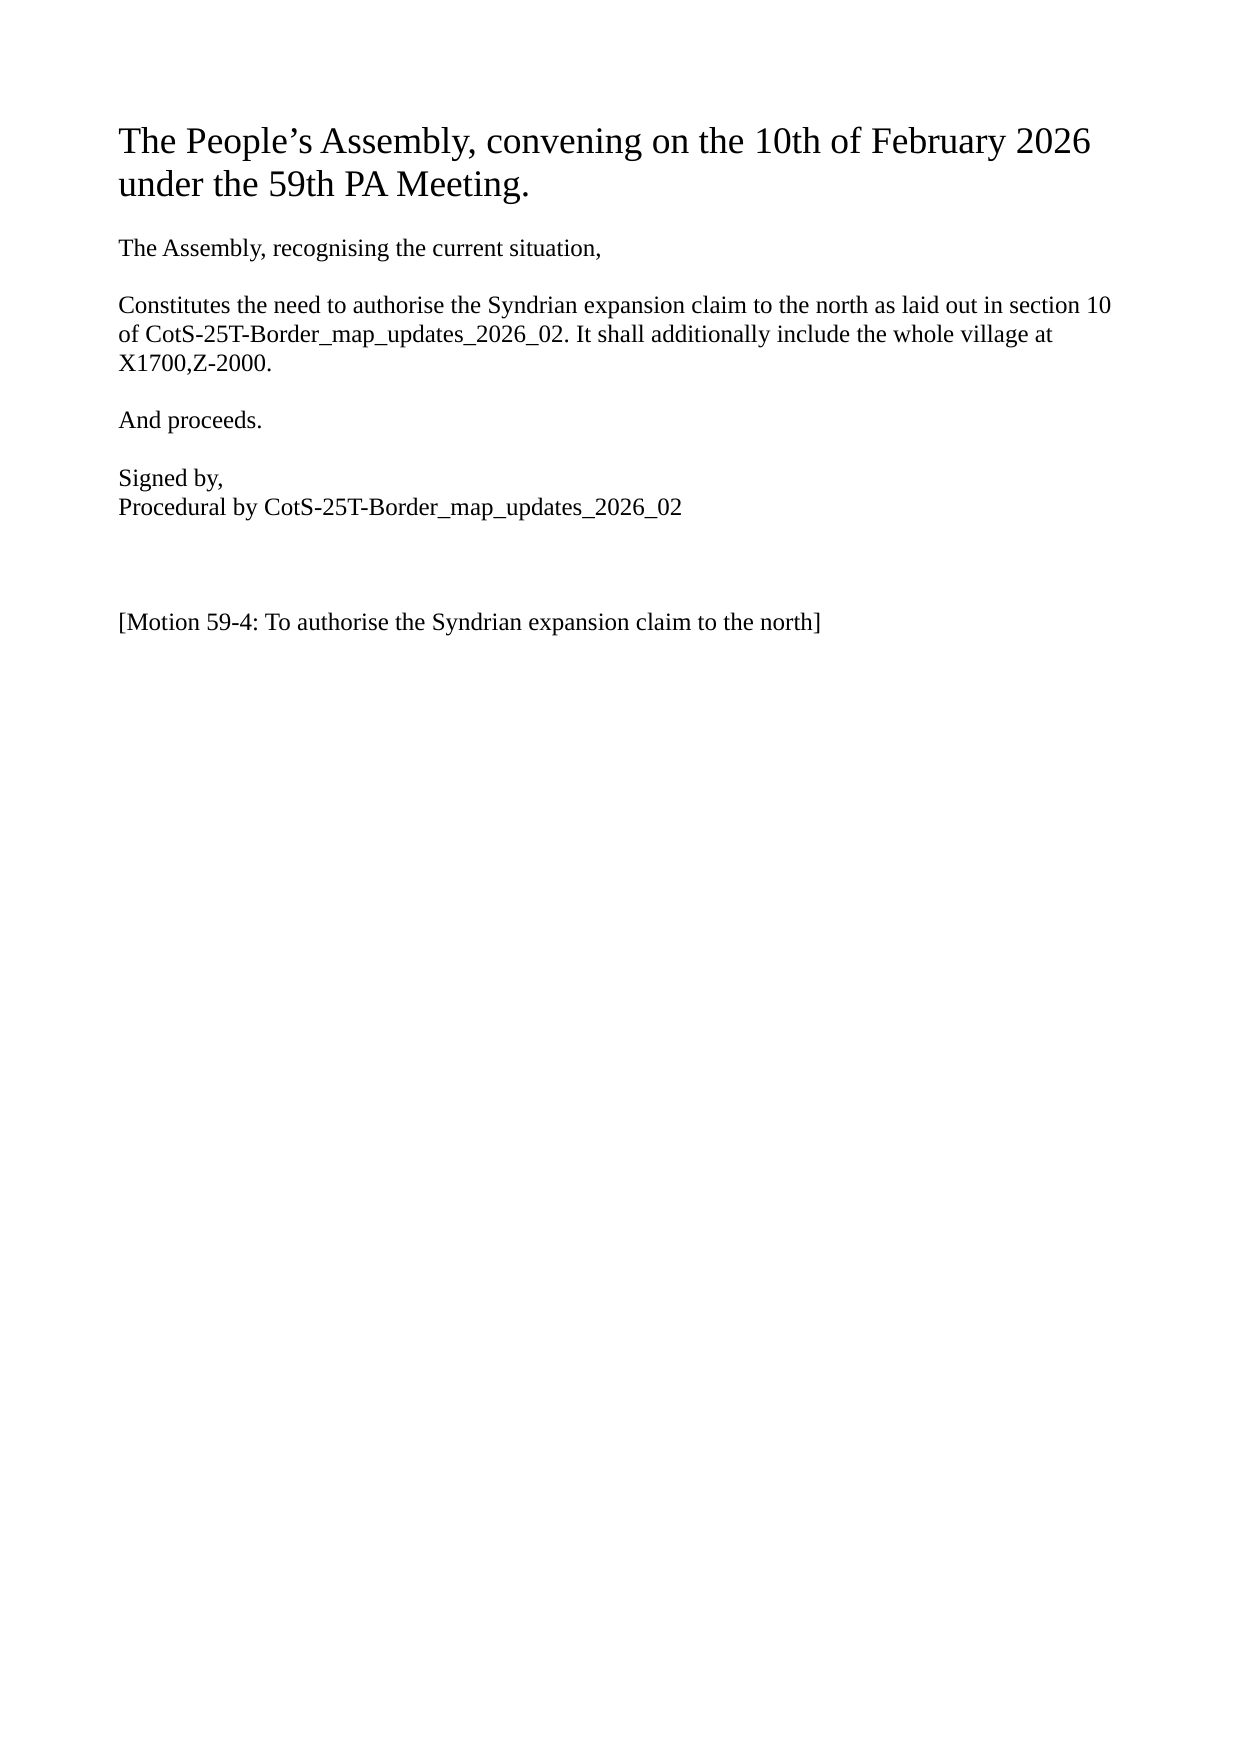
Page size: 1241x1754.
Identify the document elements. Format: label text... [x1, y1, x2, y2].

text Constitutes the need to authorise the Syndrian expansion claim to the north as laid out in section 10 of CotS-25T-Border_map_updates_2026_02. It shall additionally include the whole village at X1700,Z-2000. [118, 291, 1122, 377]
text [Motion 59-4: To authorise the Syndrian expansion claim to the north] [118, 607, 1122, 636]
text The People’s Assembly, convening on the 10th of February 2026 under the 59th PA Meeting. [118, 118, 1122, 204]
text And proceeds. [118, 406, 1122, 434]
text Procedural by CotS-25T-Border_map_updates_2026_02 [118, 492, 1122, 521]
text Signed by, [118, 463, 1122, 492]
text The Assembly, recognising the current situation, [118, 233, 1122, 262]
